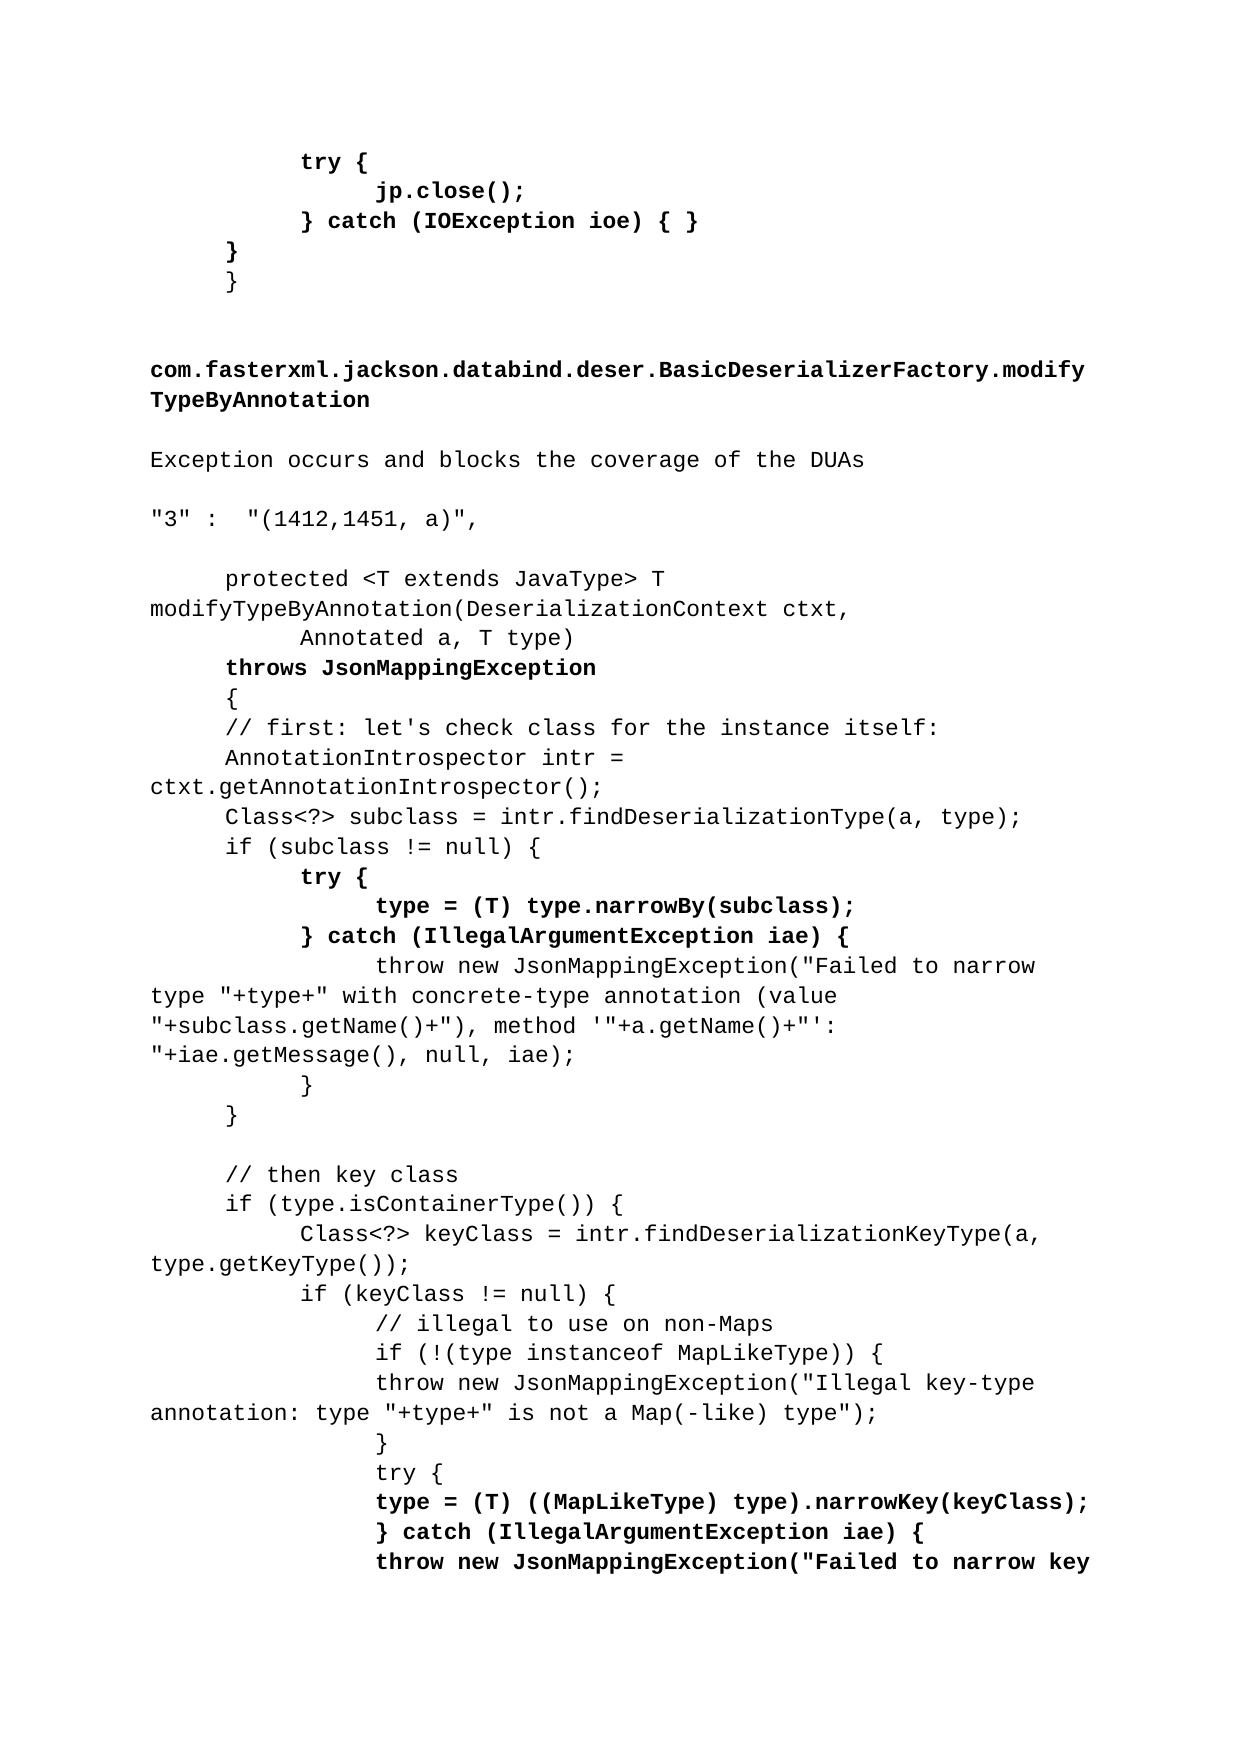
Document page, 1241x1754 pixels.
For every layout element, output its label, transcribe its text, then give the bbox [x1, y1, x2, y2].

text } [150, 1073, 1090, 1099]
text } catch (IllegalArgumentException iae) { [150, 924, 1090, 951]
text if (type.isContainerType()) { [150, 1193, 1090, 1219]
text try { [150, 150, 1090, 176]
text Class<?> keyClass = intr.findDeserializationKeyType(a, type.getKeyType()); [150, 1222, 1090, 1278]
text } [150, 269, 1090, 295]
text } catch (IOException ioe) { } [150, 209, 1090, 236]
text "3" : "(1412,1451, a)", [150, 507, 1090, 533]
text throw new JsonMappingException("Failed to narrow key [150, 1550, 1090, 1576]
text } [150, 239, 1090, 265]
text AnnotationIntrospector intr = ctxt.getAnnotationIntrospector(); [150, 746, 1090, 802]
text if (!(type instanceof MapLikeType)) { [150, 1342, 1090, 1368]
text jp.close(); [150, 180, 1090, 206]
text } catch (IllegalArgumentException iae) { [150, 1520, 1090, 1546]
text try { [150, 1461, 1090, 1487]
text Annotated a, T type) [150, 627, 1090, 653]
text throw new JsonMappingException("Failed to narrow type "+type+" with concrete-type annotation (value "+subclass.getName()+"), method '"+a.getName()+"': "+iae.getMessage(), null, iae); [150, 954, 1090, 1070]
text Exception occurs and blocks the coverage of the DUAs [150, 448, 1090, 474]
text com.fasterxml.jackson.databind.deser.BasicDeserializerFactory.modifyTypeByAnnotation [150, 358, 1090, 414]
text { [150, 686, 1090, 712]
text throw new JsonMappingException("Illegal key-type annotation: type "+type+" is not a Map(-like) type"); [150, 1371, 1090, 1427]
text // illegal to use on non-Maps [150, 1312, 1090, 1338]
text } [150, 1431, 1090, 1457]
text if (subclass != null) { [150, 835, 1090, 861]
text try { [150, 865, 1090, 891]
text // first: let's check class for the instance itself: [150, 716, 1090, 742]
text type = (T) type.narrowBy(subclass); [150, 895, 1090, 921]
text // then key class [150, 1163, 1090, 1189]
text throws JsonMappingException [150, 656, 1090, 682]
text protected <T extends JavaType> T modifyTypeByAnnotation(DeserializationContext ctxt, [150, 567, 1090, 623]
text type = (T) ((MapLikeType) type).narrowKey(keyClass); [150, 1491, 1090, 1517]
text if (keyClass != null) { [150, 1282, 1090, 1308]
text Class<?> subclass = intr.findDeserializationType(a, type); [150, 805, 1090, 831]
text } [150, 1103, 1090, 1129]
